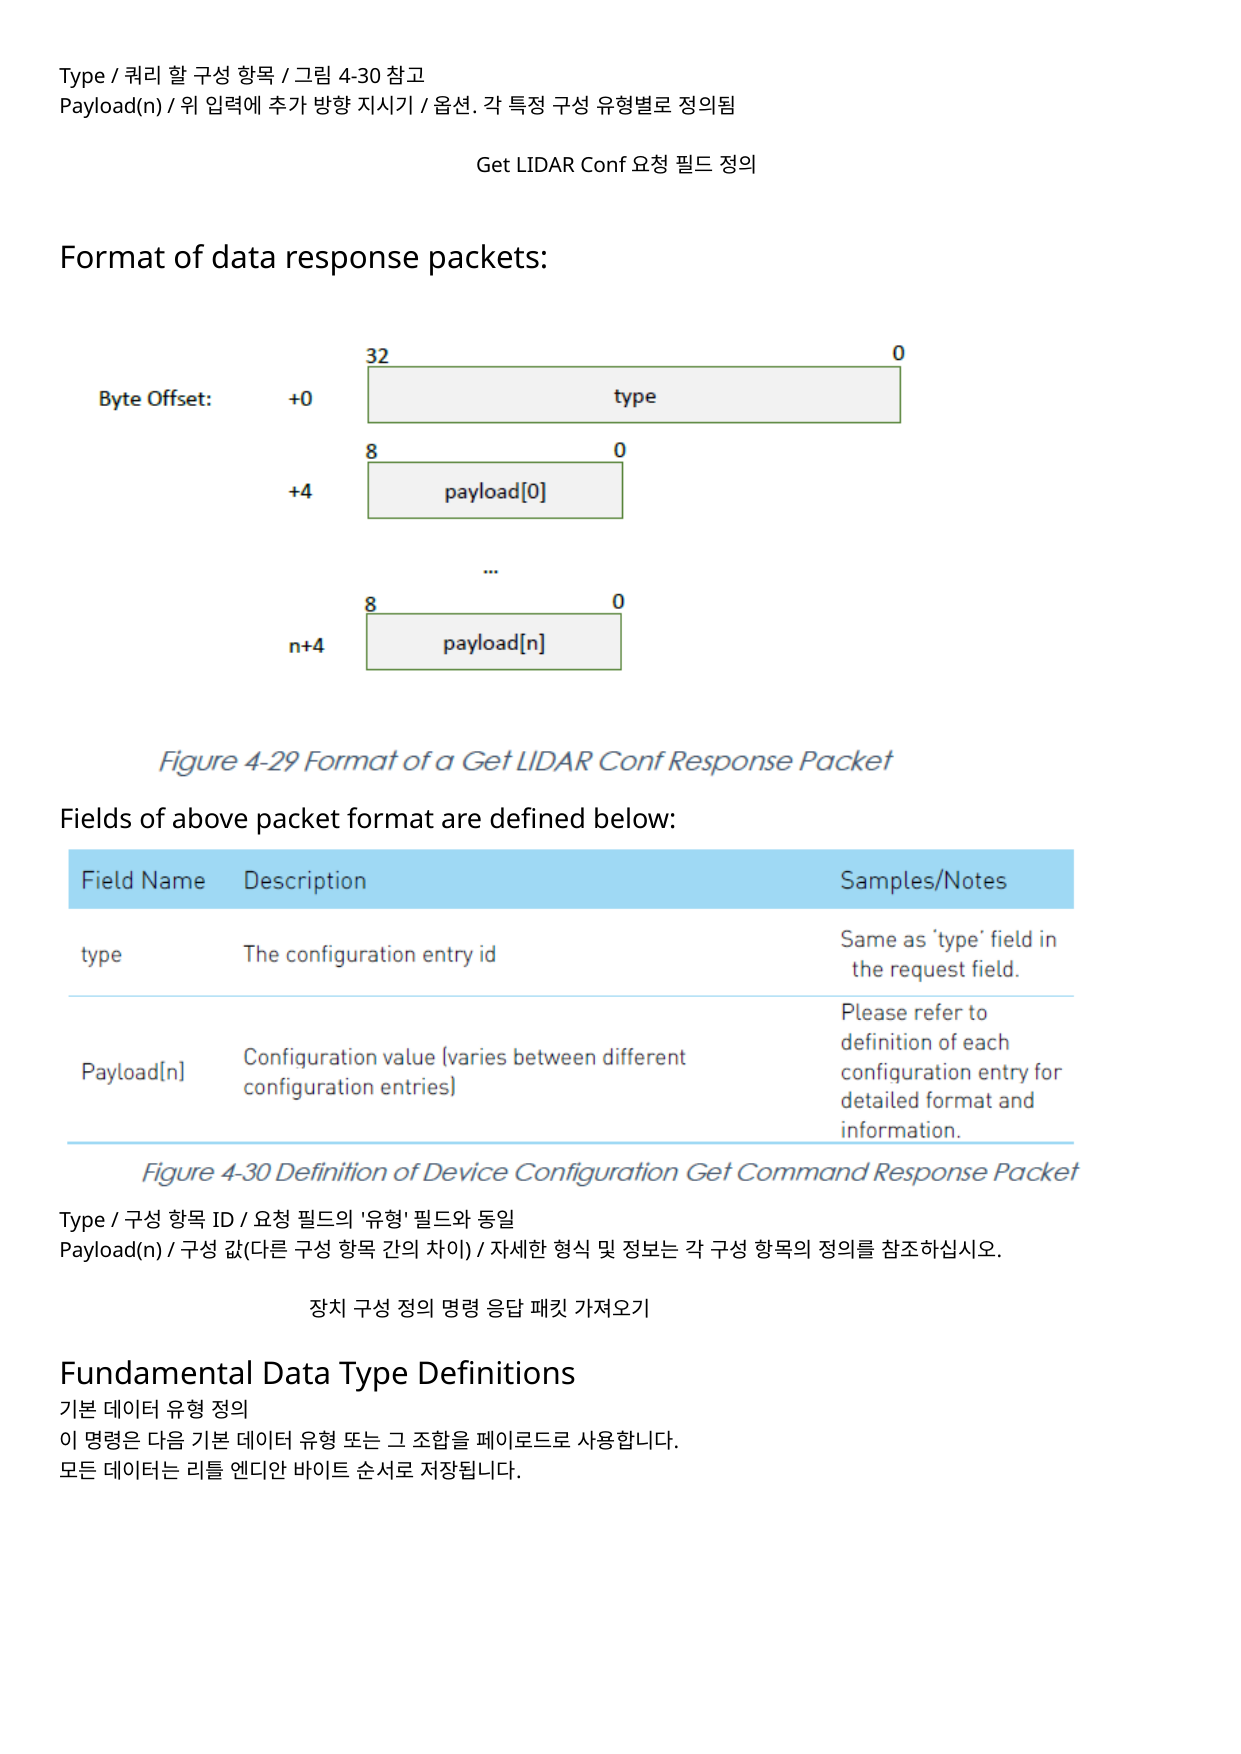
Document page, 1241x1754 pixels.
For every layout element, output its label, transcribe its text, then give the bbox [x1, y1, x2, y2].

text Type / 쿼리 할 구성 항목 / 그림 4-30 참고 [59, 59, 1181, 89]
picture [62, 306, 941, 800]
picture [62, 836, 1093, 1204]
text Type / 구성 항목 ID / 요청 필드의 '유형' 필드와 동일 [59, 1203, 1181, 1234]
text Fundamental Data Type Definitions [59, 1351, 1181, 1394]
text Payload(n) / 구성 값(다른 구성 항목 간의 차이) / 자세한 형식 및 정보는 각 구성 항목의 정의를 참조하십시오. [59, 1234, 1181, 1264]
text 모든 데이터는 리틀 엔디안 바이트 순서로 저장됩니다. [59, 1454, 1181, 1484]
text Fields of above packet format are defined below: [59, 800, 1181, 837]
text 기본 데이터 유형 정의 [59, 1394, 1181, 1424]
text Payload(n) / 위 입력에 추가 방향 지시기 / 옵션. 각 특정 구성 유형별로 정의됨 [59, 89, 1181, 120]
text Format of data response packets: [59, 235, 1181, 278]
text 이 명령은 다음 기본 데이터 유형 또는 그 조합을 페이로드로 사용합니다. [59, 1424, 1181, 1454]
text Get LIDAR Conf 요청 필드 정의 [59, 148, 1181, 178]
text 장치 구성 정의 명령 응답 패킷 가져오기 [59, 1292, 1181, 1323]
